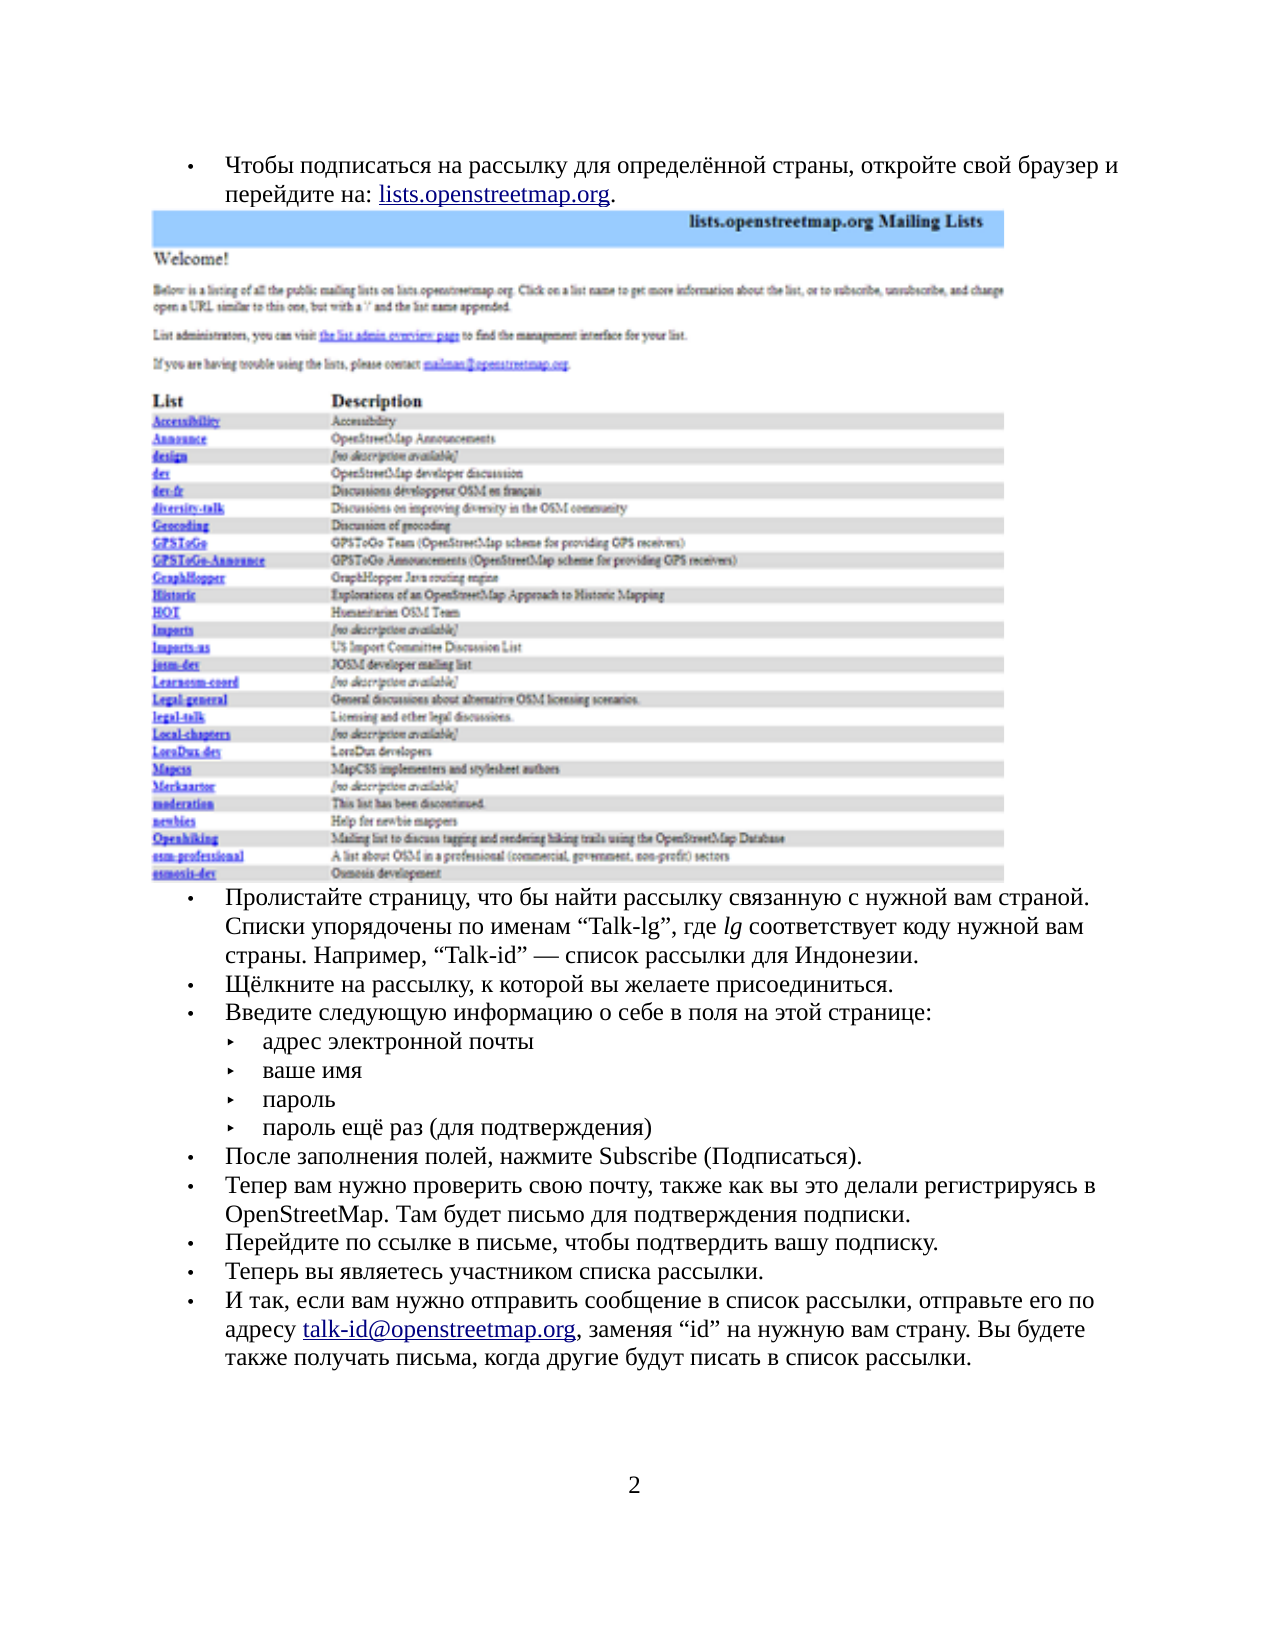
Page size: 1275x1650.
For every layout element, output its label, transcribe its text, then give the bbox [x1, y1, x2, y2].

list ваше имя [225, 1055, 1125, 1084]
list Тепер вам нужно проверить свою почту, также как вы это делали регистрируясь в OpenStreetMap. Там будет письмо для подтверждения подписки. [187, 1170, 1125, 1227]
list пароль ещё раз (для подтверждения) [225, 1112, 1125, 1141]
list адрес электронной почты [225, 1026, 1125, 1055]
picture [150, 207, 1005, 883]
list Пролистайте страницу, что бы найти рассылку связанную с нужной вам страной. Списки упорядочены по именам “Talk-lg”, где lg соответствует коду нужной вам страны. Например, “Talk-id” — список рассылки для Индонезии. [187, 882, 1125, 969]
list Щёлкните на рассылку, к которой вы желаете присоединиться. [187, 969, 1125, 997]
list Теперь вы являетесь участником списка рассылки. [187, 1256, 1125, 1285]
list Введите следующую информацию о себе в поля на этой странице: [187, 997, 1125, 1026]
list пароль [225, 1084, 1125, 1112]
list И так, если вам нужно отправить сообщение в список рассылки, отправьте его по адресу talk-id@openstreetmap.org, заменяя “id” на нужную вам страну. Вы будете также получать письма, когда другие будут писать в список рассылки. [187, 1285, 1125, 1371]
list Перейдите по ссылке в письме, чтобы подтвердить вашу подписку. [187, 1227, 1125, 1256]
list После заполнения полей, нажмите Subscribe (Подписаться). [187, 1141, 1125, 1170]
list Чтобы подписаться на рассылку для определённой страны, откройте свой браузер и перейдите на: lists.openstreetmap.org. [187, 150, 1125, 207]
